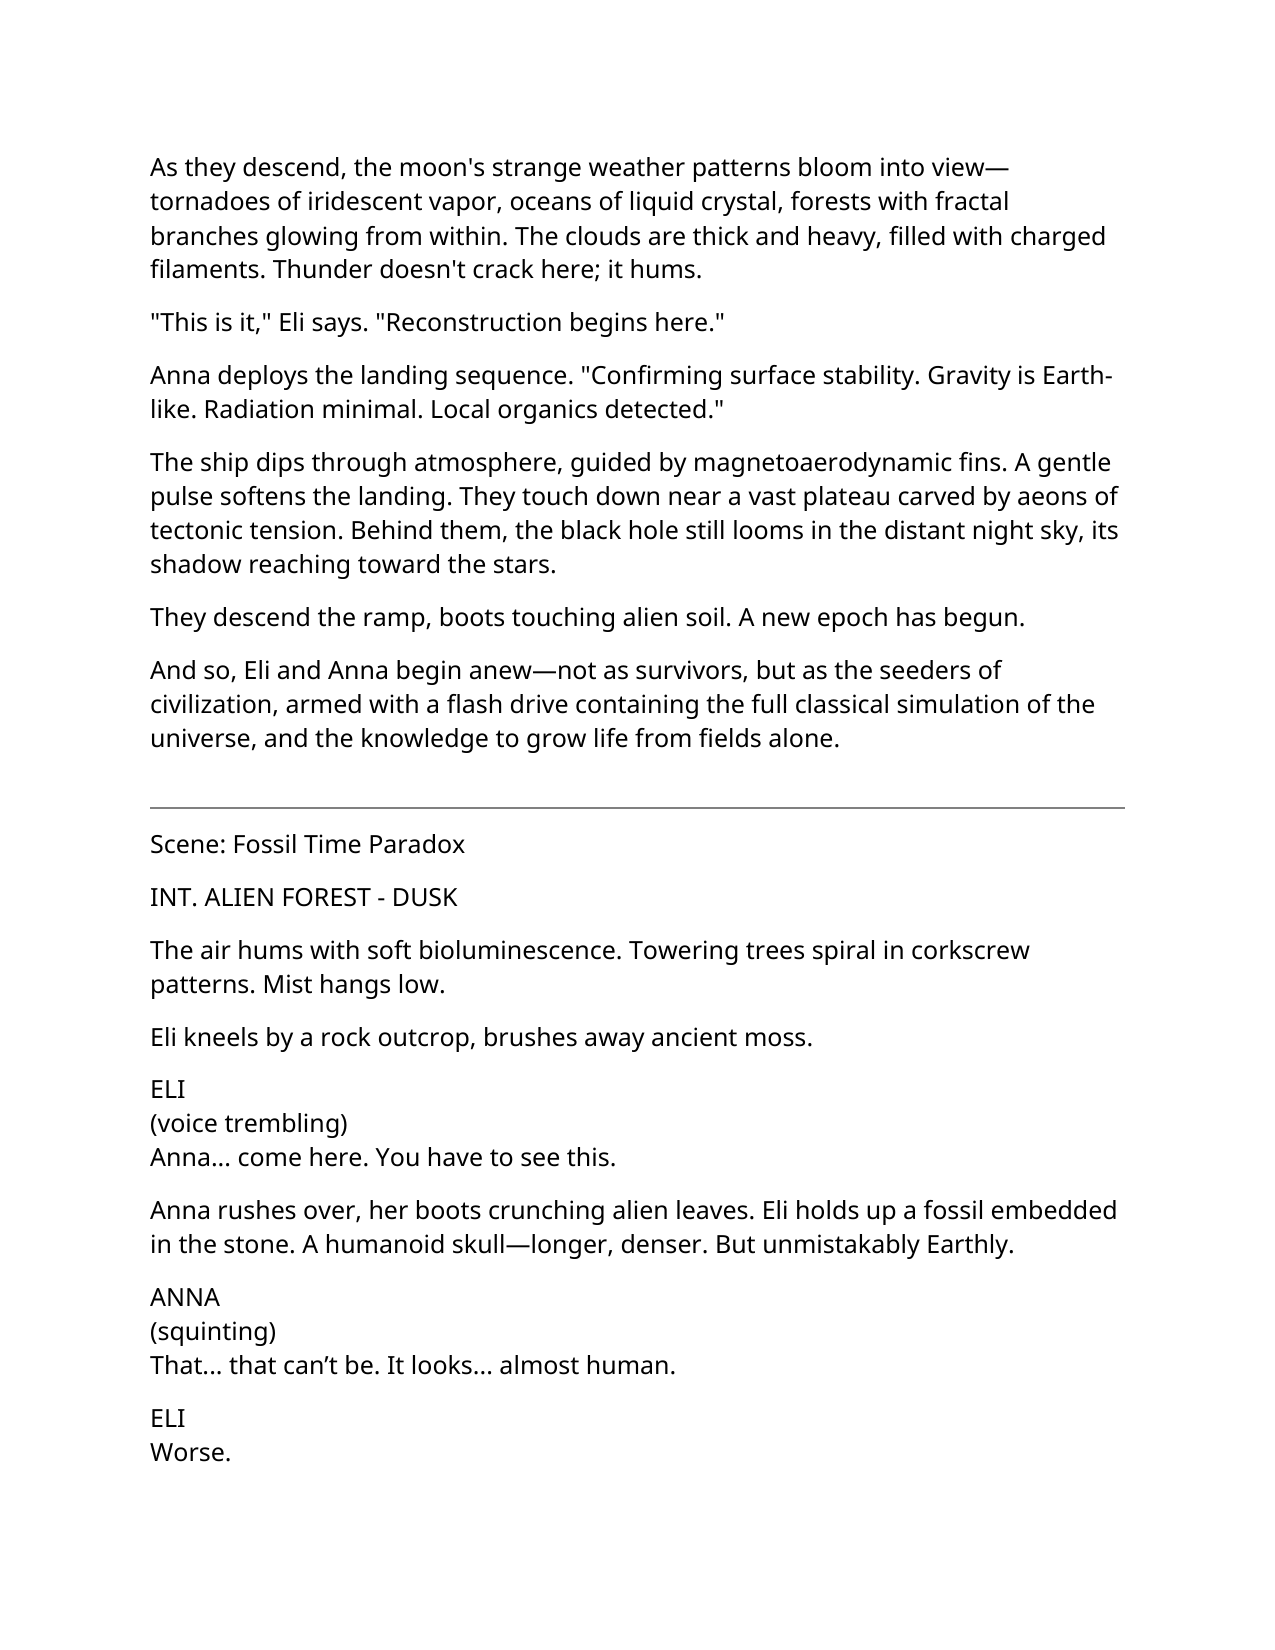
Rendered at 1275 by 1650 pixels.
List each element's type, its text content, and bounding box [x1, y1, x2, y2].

text Anna rushes over, her boots crunching alien leaves. Eli holds up a fossil embedded in the stone. A humanoid skull—longer, denser. But unmistakably Earthly. [150, 1193, 1125, 1261]
text ANNA (squinting) That... that can’t be. It looks... almost human. [150, 1280, 1125, 1382]
text And so, Eli and Anna begin anew—not as survivors, but as the seeders of civilization, armed with a flash drive containing the full classical simulation of the universe, and the knowledge to grow life from fields alone. [150, 652, 1125, 755]
text ELI (voice trembling) Anna... come here. You have to see this. [150, 1072, 1125, 1174]
text The air hums with soft bioluminescence. Towering trees spiral in corkscrew patterns. Mist hangs low. [150, 932, 1125, 1000]
text INT. ALIEN FOREST - DUSK [150, 879, 1125, 913]
text Scene: Fossil Time Paradox [150, 827, 1125, 861]
text Anna deploys the landing sequence. "Confirming surface stability. Gravity is Earth-like. Radiation minimal. Local organics detected." [150, 358, 1125, 426]
text "This is it," Eli says. "Reconstruction begins here." [150, 305, 1125, 339]
text ELI Worse. [150, 1401, 1125, 1469]
text They descend the ramp, boots touching alien soil. A new epoch has begun. [150, 600, 1125, 634]
text As they descend, the moon's strange weather patterns bloom into view—tornadoes of iridescent vapor, oceans of liquid crystal, forests with fractal branches glowing from within. The clouds are thick and heavy, filled with charged filaments. Thunder doesn't crack here; it hums. [150, 150, 1125, 286]
text Eli kneels by a rock outcrop, brushes away ancient moss. [150, 1019, 1125, 1053]
text The ship dips through atmosphere, guided by magnetoaerodynamic fins. A gentle pulse softens the landing. They touch down near a vast plateau carved by aeons of tectonic tension. Behind them, the black hole still looms in the distant night sky, its shadow reaching toward the stars. [150, 445, 1125, 581]
